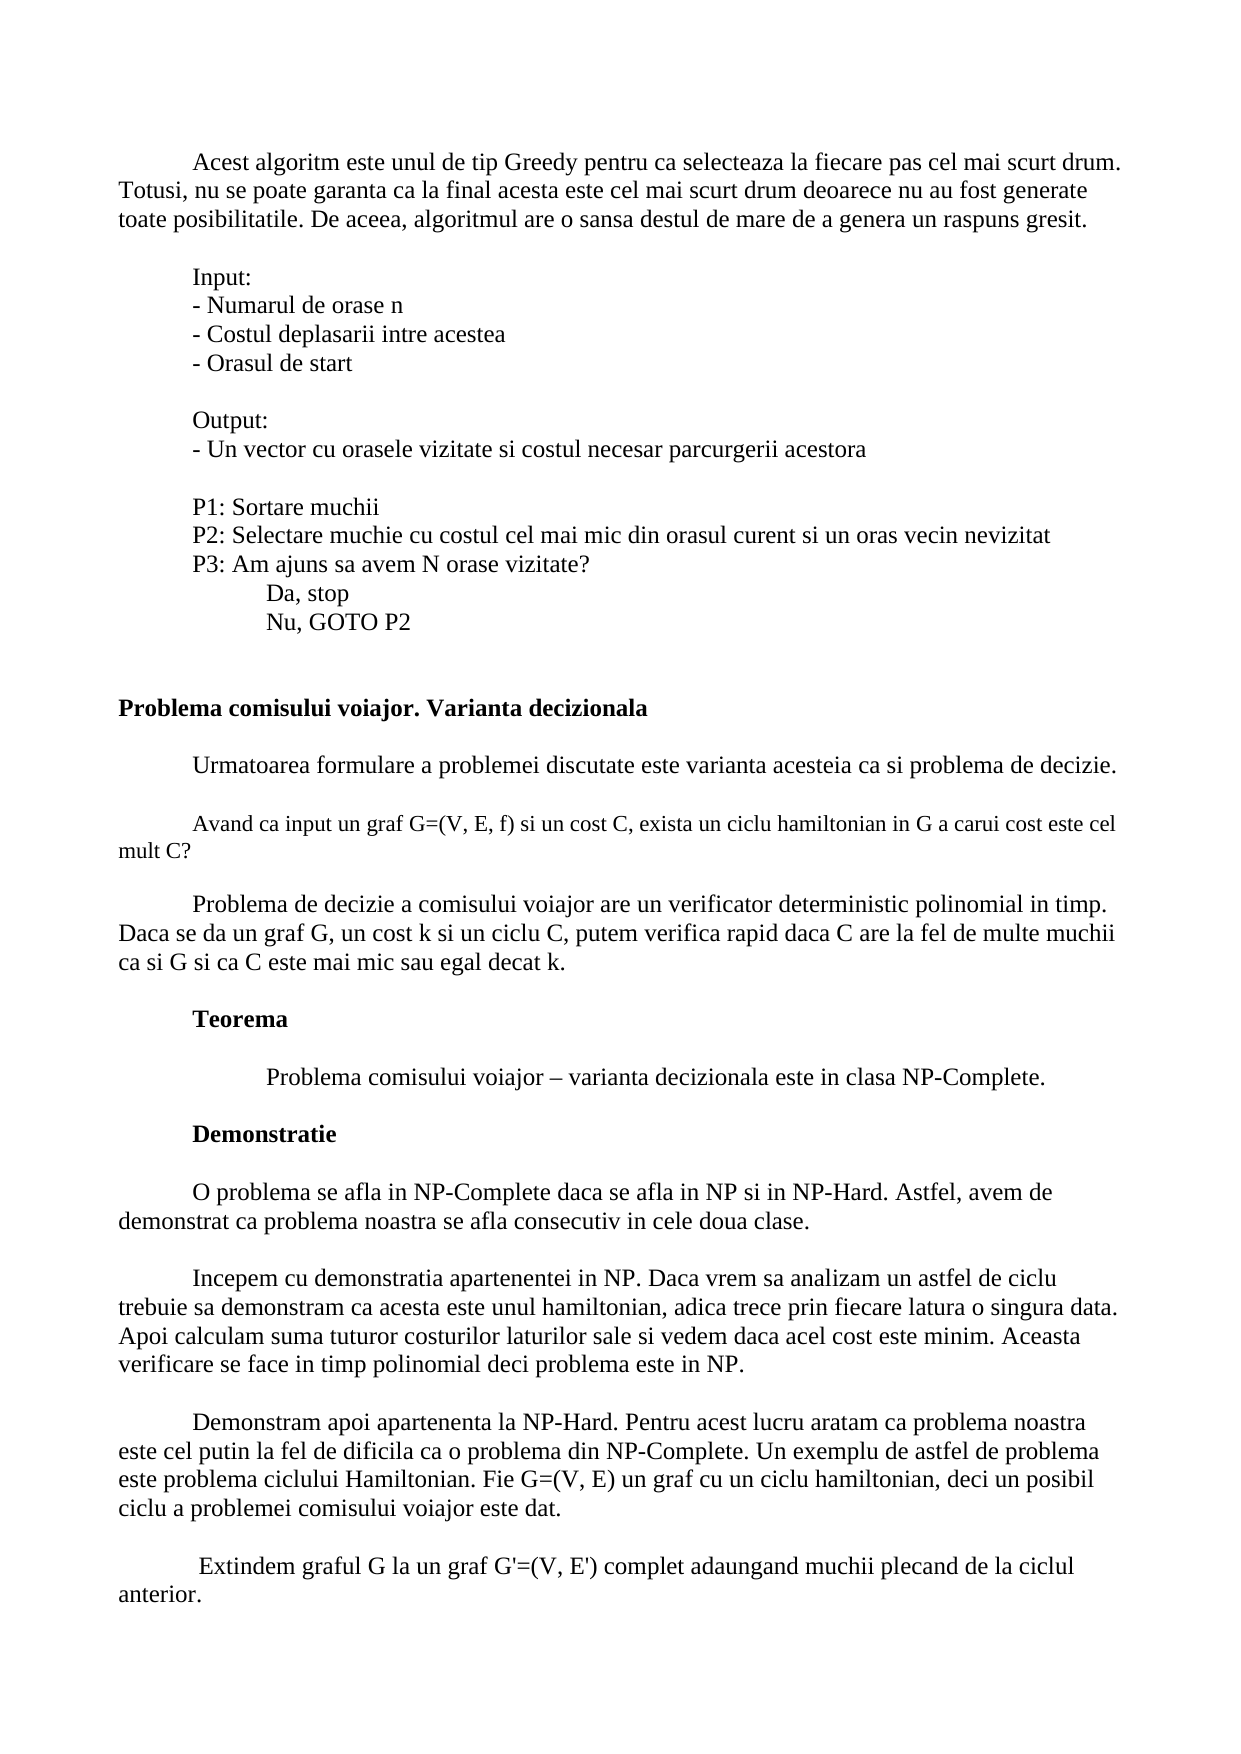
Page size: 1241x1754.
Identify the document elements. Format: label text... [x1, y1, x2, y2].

text P3: Am ajuns sa avem N orase vizitate? [118, 549, 1122, 578]
text Incepem cu demonstratia apartenentei in NP. Daca vrem sa analizam un astfel de ciclu trebuie sa demonstram ca acesta este unul hamiltonian, adica trece prin fiecare latura o singura data. Apoi calculam suma tuturor costurilor laturilor sale si vedem daca acel cost este minim. Aceasta verificare se face in timp polinomial deci problema este in NP. [118, 1263, 1122, 1378]
text Urmatoarea formulare a problemei discutate este varianta acesteia ca si problema de decizie. [118, 751, 1122, 779]
text - Orasul de start [118, 348, 1122, 377]
text Avand ca input un graf G=(V, E, f) si un cost C, exista un ciclu hamiltonian in G a carui cost este cel mult C? [118, 808, 1122, 863]
text - Numarul de orase n [118, 291, 1122, 319]
text Demonstram apoi apartenenta la NP-Hard. Pentru acest lucru aratam ca problema noastra este cel putin la fel de dificila ca o problema din NP-Complete. Un exemplu de astfel de problema este problema ciclului Hamiltonian. Fie G=(V, E) un graf cu un ciclu hamiltonian, deci un posibil ciclu a problemei comisului voiajor este dat. [118, 1407, 1122, 1522]
text O problema se afla in NP-Complete daca se afla in NP si in NP-Hard. Astfel, avem de demonstrat ca problema noastra se afla consecutiv in cele doua clase. [118, 1177, 1122, 1234]
text P2: Selectare muchie cu costul cel mai mic din orasul curent si un oras vecin nevizitat [118, 521, 1122, 549]
text Da, stop [118, 578, 1122, 607]
text Extindem graful G la un graf G'=(V, E') complet adaungand muchii plecand de la ciclul anterior. [118, 1551, 1122, 1608]
text Problema de decizie a comisului voiajor are un verificator deterministic polinomial in timp. Daca se da un graf G, un cost k si un ciclu C, putem verifica rapid daca C are la fel de multe muchii ca si G si ca C este mai mic sau egal decat k. [118, 889, 1122, 976]
text Teorema [118, 1004, 1122, 1033]
text Problema comisului voiajor – varianta decizionala este in clasa NP-Complete. [118, 1062, 1122, 1091]
text Input: [118, 262, 1122, 291]
text Problema comisului voiajor. Varianta decizionala [118, 693, 1122, 722]
text Nu, GOTO P2 [118, 607, 1122, 636]
text Output: [118, 406, 1122, 434]
text - Un vector cu orasele vizitate si costul necesar parcurgerii acestora [118, 434, 1122, 463]
text P1: Sortare muchii [118, 492, 1122, 521]
text Acest algoritm este unul de tip Greedy pentru ca selecteaza la fiecare pas cel mai scurt drum. Totusi, nu se poate garanta ca la final acesta este cel mai scurt drum deoarece nu au fost generate toate posibilitatile. De aceea, algoritmul are o sansa destul de mare de a genera un raspuns gresit. [118, 147, 1122, 233]
text Demonstratie [118, 1119, 1122, 1148]
text - Costul deplasarii intre acestea [118, 319, 1122, 348]
